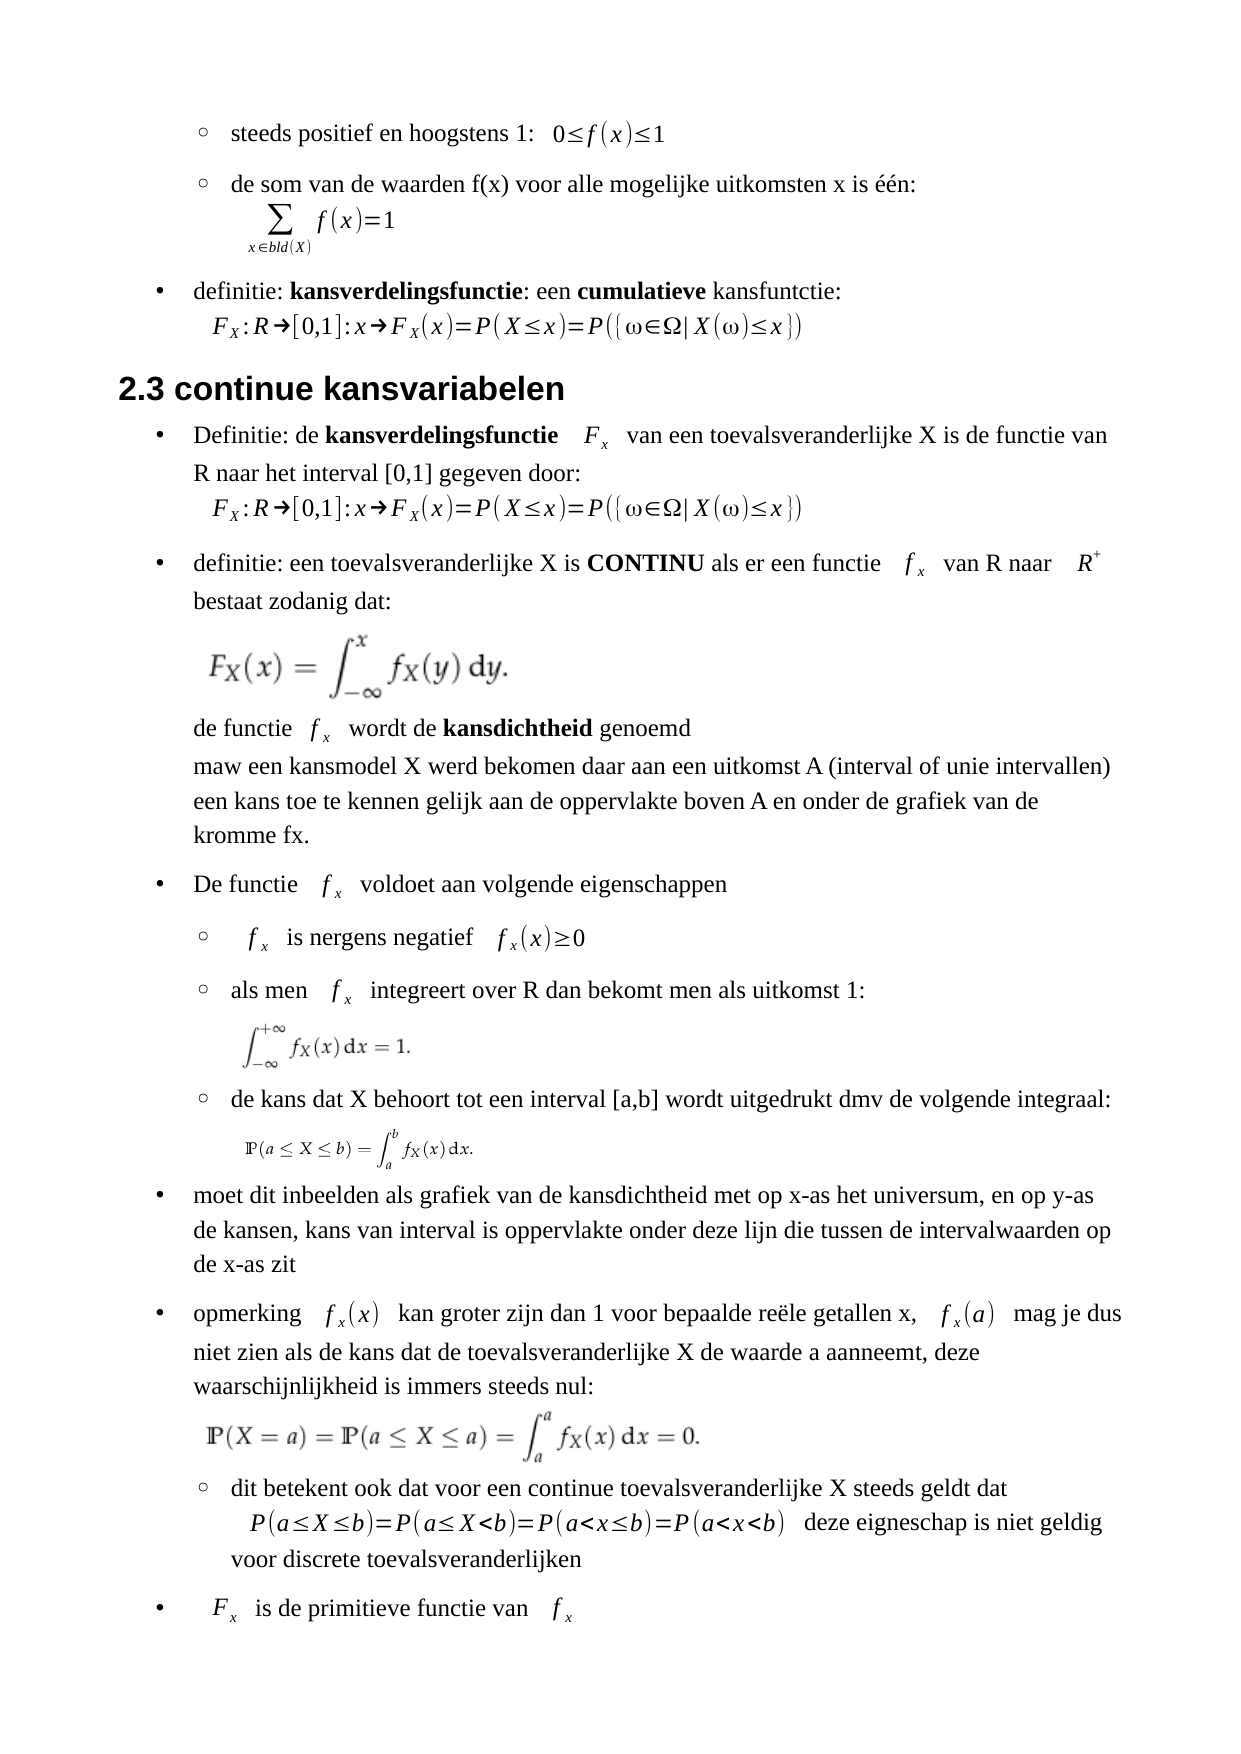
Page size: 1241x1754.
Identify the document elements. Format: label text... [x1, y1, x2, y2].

picture [190, 636, 315, 713]
picture [233, 1058, 304, 1079]
list opmerking kan groter zijn dan 1 voor bepaalde reële getallen x, mag je dus niet zien als de kans dat de toevalsveranderlijke X de waarde a aanneemt, deze waarschijnlijkheid is immers steeds nul: [156, 1298, 1122, 1400]
list definitie: kansverdelingsfunctie: een cumulatieve kansfuntctie: [156, 276, 1122, 342]
list als men integreert over R dan bekomt men als uitkomst 1: [193, 975, 1122, 1007]
list is nergens negatief [193, 922, 1122, 954]
list De functie voldoet aan volgende eigenschappen [156, 869, 1122, 902]
list de som van de waarden f(x) voor alle mogelijke uitkomsten x is één: [193, 169, 1122, 256]
picture [198, 1434, 376, 1468]
list is de primitieve functie van [156, 1593, 1122, 1625]
list dit betekent ook dat voor een continue toevalsveranderlijke X steeds geldt dat deze eigneschap is niet geldig voor discrete toevalsveranderlijken [193, 1420, 1122, 1572]
list steeds positief en hoogstens 1: [193, 118, 1122, 149]
list moet dit inbeelden als grafiek van de kansdichtheid met op x-as het universum, en op y-as de kansen, kans van interval is oppervlakte onder deze lijn die tussen de intervalwaarden op de x-as zit [156, 1133, 1122, 1278]
subtitle 2.3 continue kansvariabelen [118, 369, 1122, 408]
picture [234, 1170, 329, 1175]
list de kans dat X behoort tot een interval [a,b] wordt uitgedrukt dmv de volgende integraal: [193, 1028, 1122, 1113]
list Definitie: de kansverdelingsfunctie van een toevalsveranderlijke X is de functie van R naar het interval [0,1] gegeven door: [156, 420, 1122, 525]
list definitie: een toevalsveranderlijke X is CONTINU als er een functie van R naar bestaat zodanig dat: de functiewordt de kansdichtheid genoemd maw een kansmodel X werd bekomen daar aan een uitkomst A (interval of unie intervallen) een kans toe te kennen gelijk aan de oppervlakte boven A en onder de grafiek van de kromme fx. [156, 545, 1122, 849]
